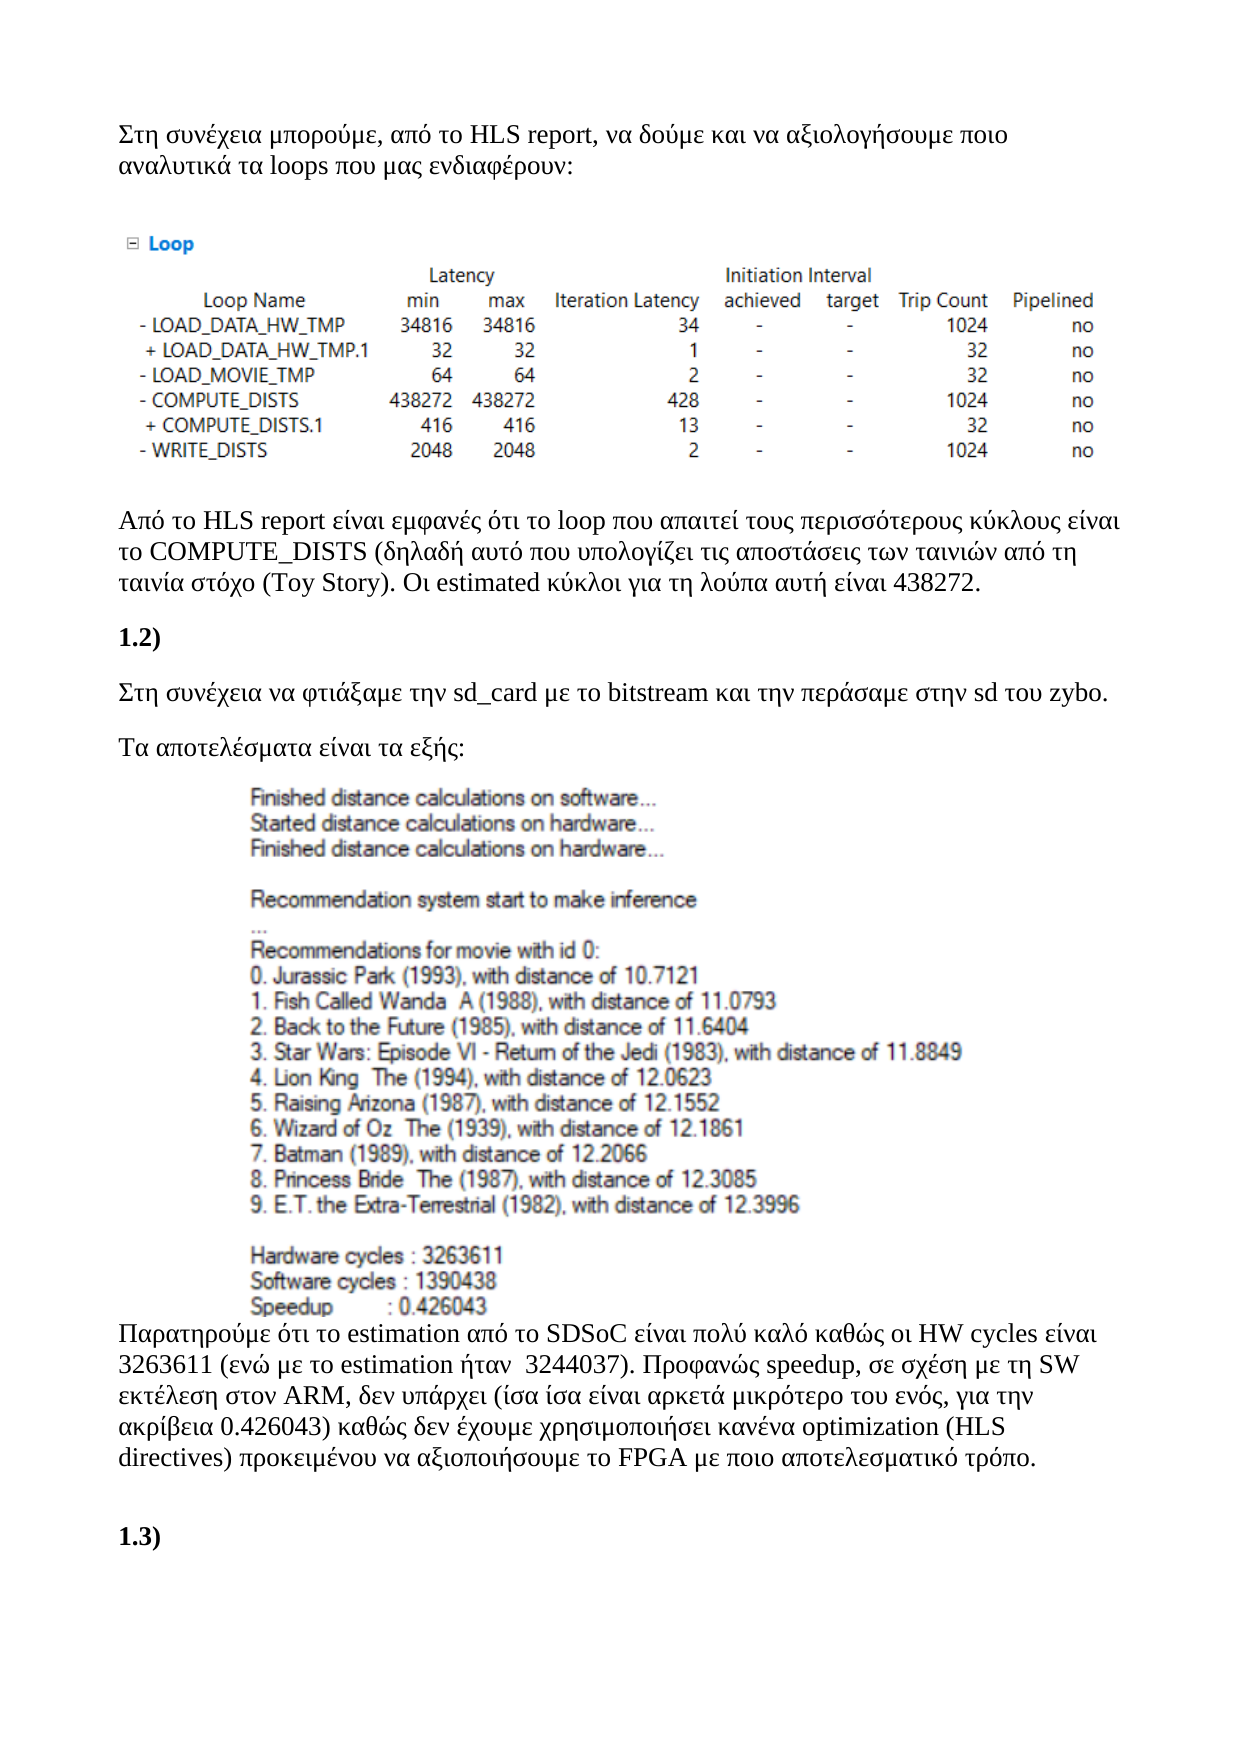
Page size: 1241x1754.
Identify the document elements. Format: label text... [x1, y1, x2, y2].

picture [118, 227, 1123, 481]
text 1.2) [118, 621, 1122, 652]
picture [249, 785, 992, 1317]
text 1.3) [118, 1520, 1122, 1551]
text Στη συνέχεια μπορούμε, από το HLS report, να δούμε και να αξιολογήσουμε ποιο αναλυτικά τα loops που μας ενδιαφέρουν: [118, 118, 1122, 180]
text Από το HLS report είναι εμφανές ότι το loop που απαιτεί τους περισσότερους κύκλους είναι το COMPUTE_DISTS (δηλαδή αυτό που υπολογίζει τις αποστάσεις των ταινιών από τη ταινία στόχο (Toy Story). Οι estimated κύκλοι για τη λούπα αυτή είναι 438272. [118, 504, 1122, 598]
text Τα αποτελέσματα είναι τα εξής: [118, 731, 1122, 762]
text Παρατηρούμε ότι το estimation από το SDSoC είναι πολύ καλό καθώς οι HW cycles είναι 3263611 (ενώ με το estimation ήταν 3244037). Προφανώς speedup, σε σχέση με τη SW εκτέλεση στον ARM, δεν υπάρχει (ίσα ίσα είναι αρκετά μικρότερο του ενός, για την ακρίβεια 0.426043) καθώς δεν έχουμε χρησιμοποιήσει κανένα optimization (HLS directives) προκειμένου να αξιοποιήσουμε το FPGA με ποιο αποτελεσματικό τρόπο. [118, 1259, 1122, 1473]
text Στη συνέχεια να φτιάξαμε την sd_card με το bitstream και την περάσαμε στην sd του zybo. [118, 676, 1122, 707]
